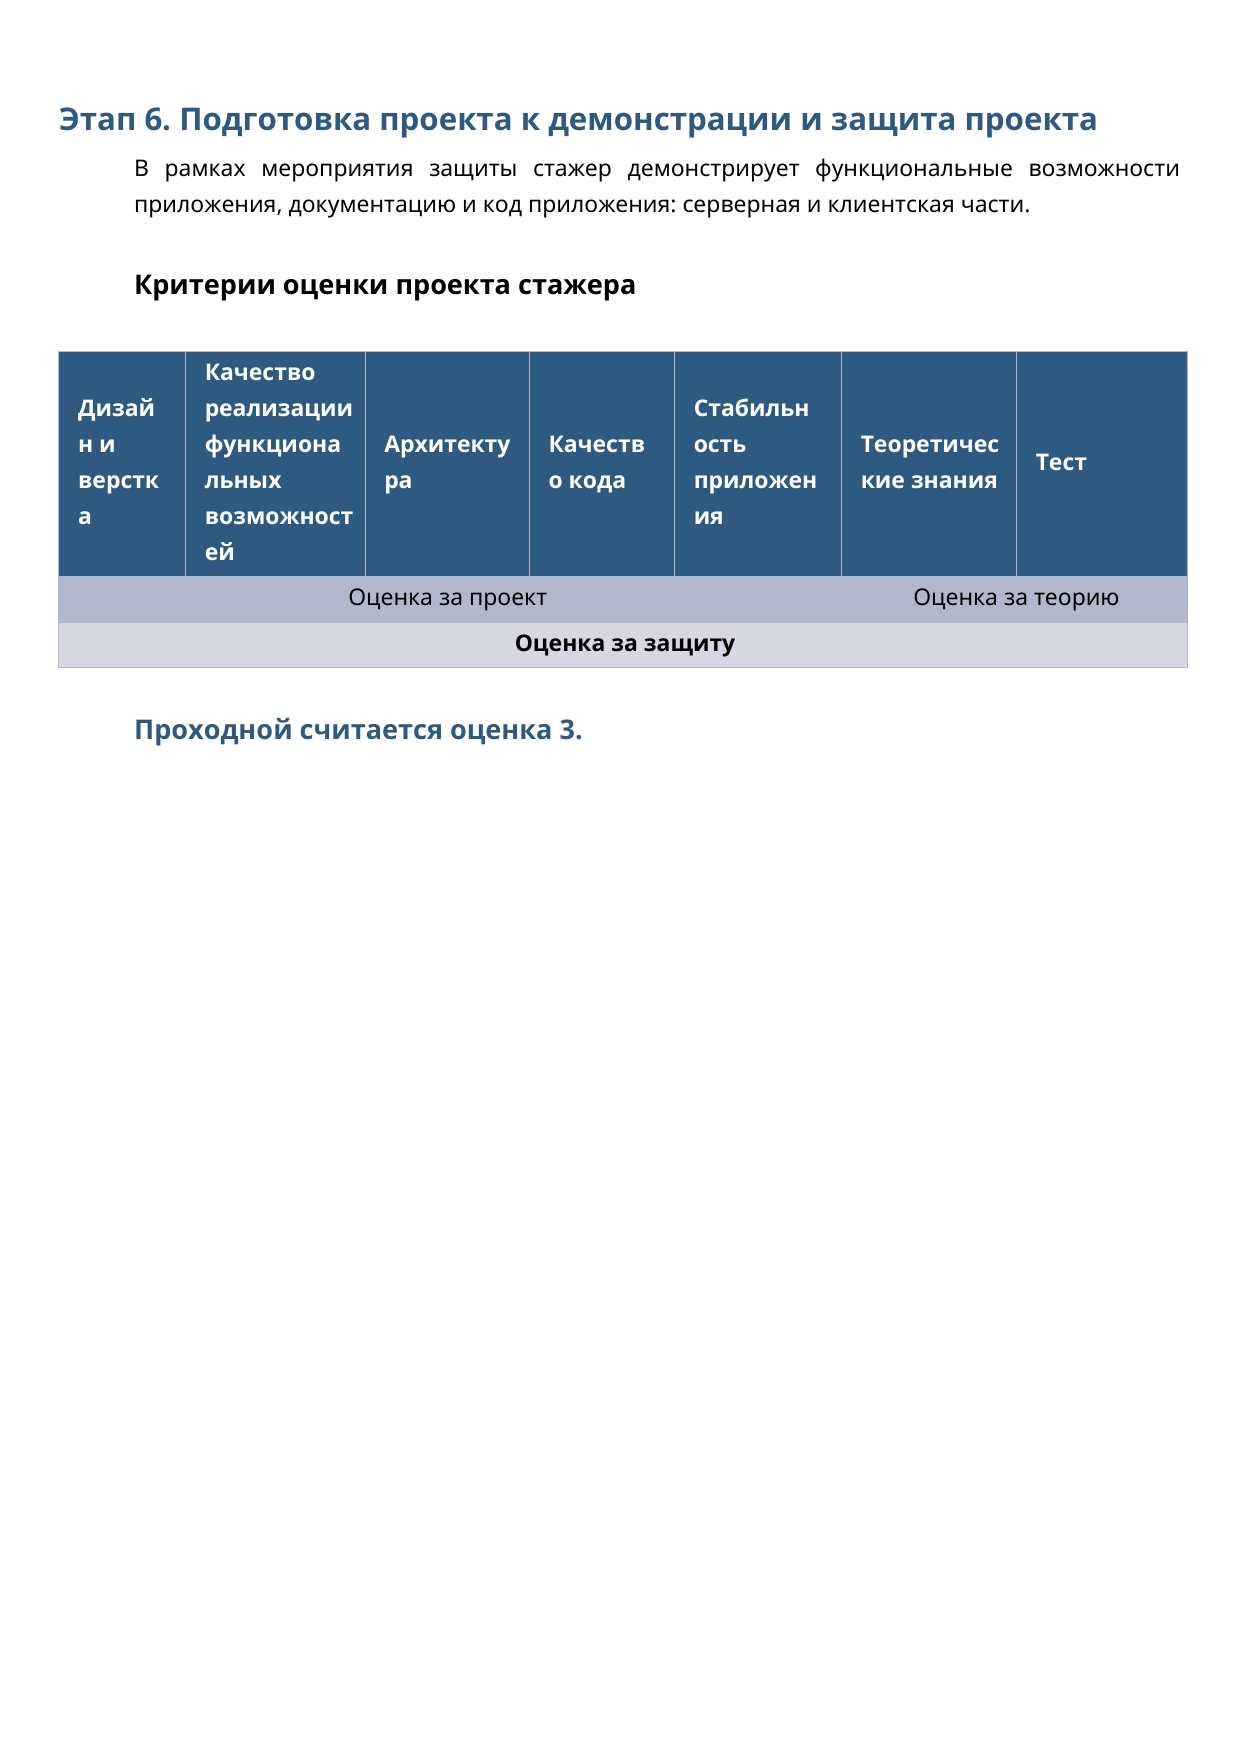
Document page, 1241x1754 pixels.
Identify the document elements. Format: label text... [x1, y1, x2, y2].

table_header Дизайн и верстка [59, 352, 185, 576]
table_cell Оценка за теорию [842, 577, 1187, 622]
table_cell Оценка за проект [59, 577, 841, 622]
table_header Тест [1017, 352, 1187, 576]
table_header Архитектура [366, 352, 529, 576]
table_header Качество реализации функциональных возможностей [186, 352, 365, 576]
table_header Стабильность приложения [675, 352, 841, 576]
text Критерии оценки проекта стажера [134, 266, 1181, 303]
table_header Качество кода [530, 352, 674, 576]
text Проходной считается оценка 3. [134, 711, 1181, 747]
table_header Теоретические знания [842, 352, 1016, 576]
table_cell Оценка за защиту [59, 623, 1187, 667]
text В рамках мероприятия защиты стажер демонстрирует функциональные возможности приложения, документацию и код приложения: серверная и клиентская части. [134, 152, 1181, 219]
subtitle Этап 6. Подготовка проекта к демонстрации и защита проекта [59, 96, 1181, 139]
